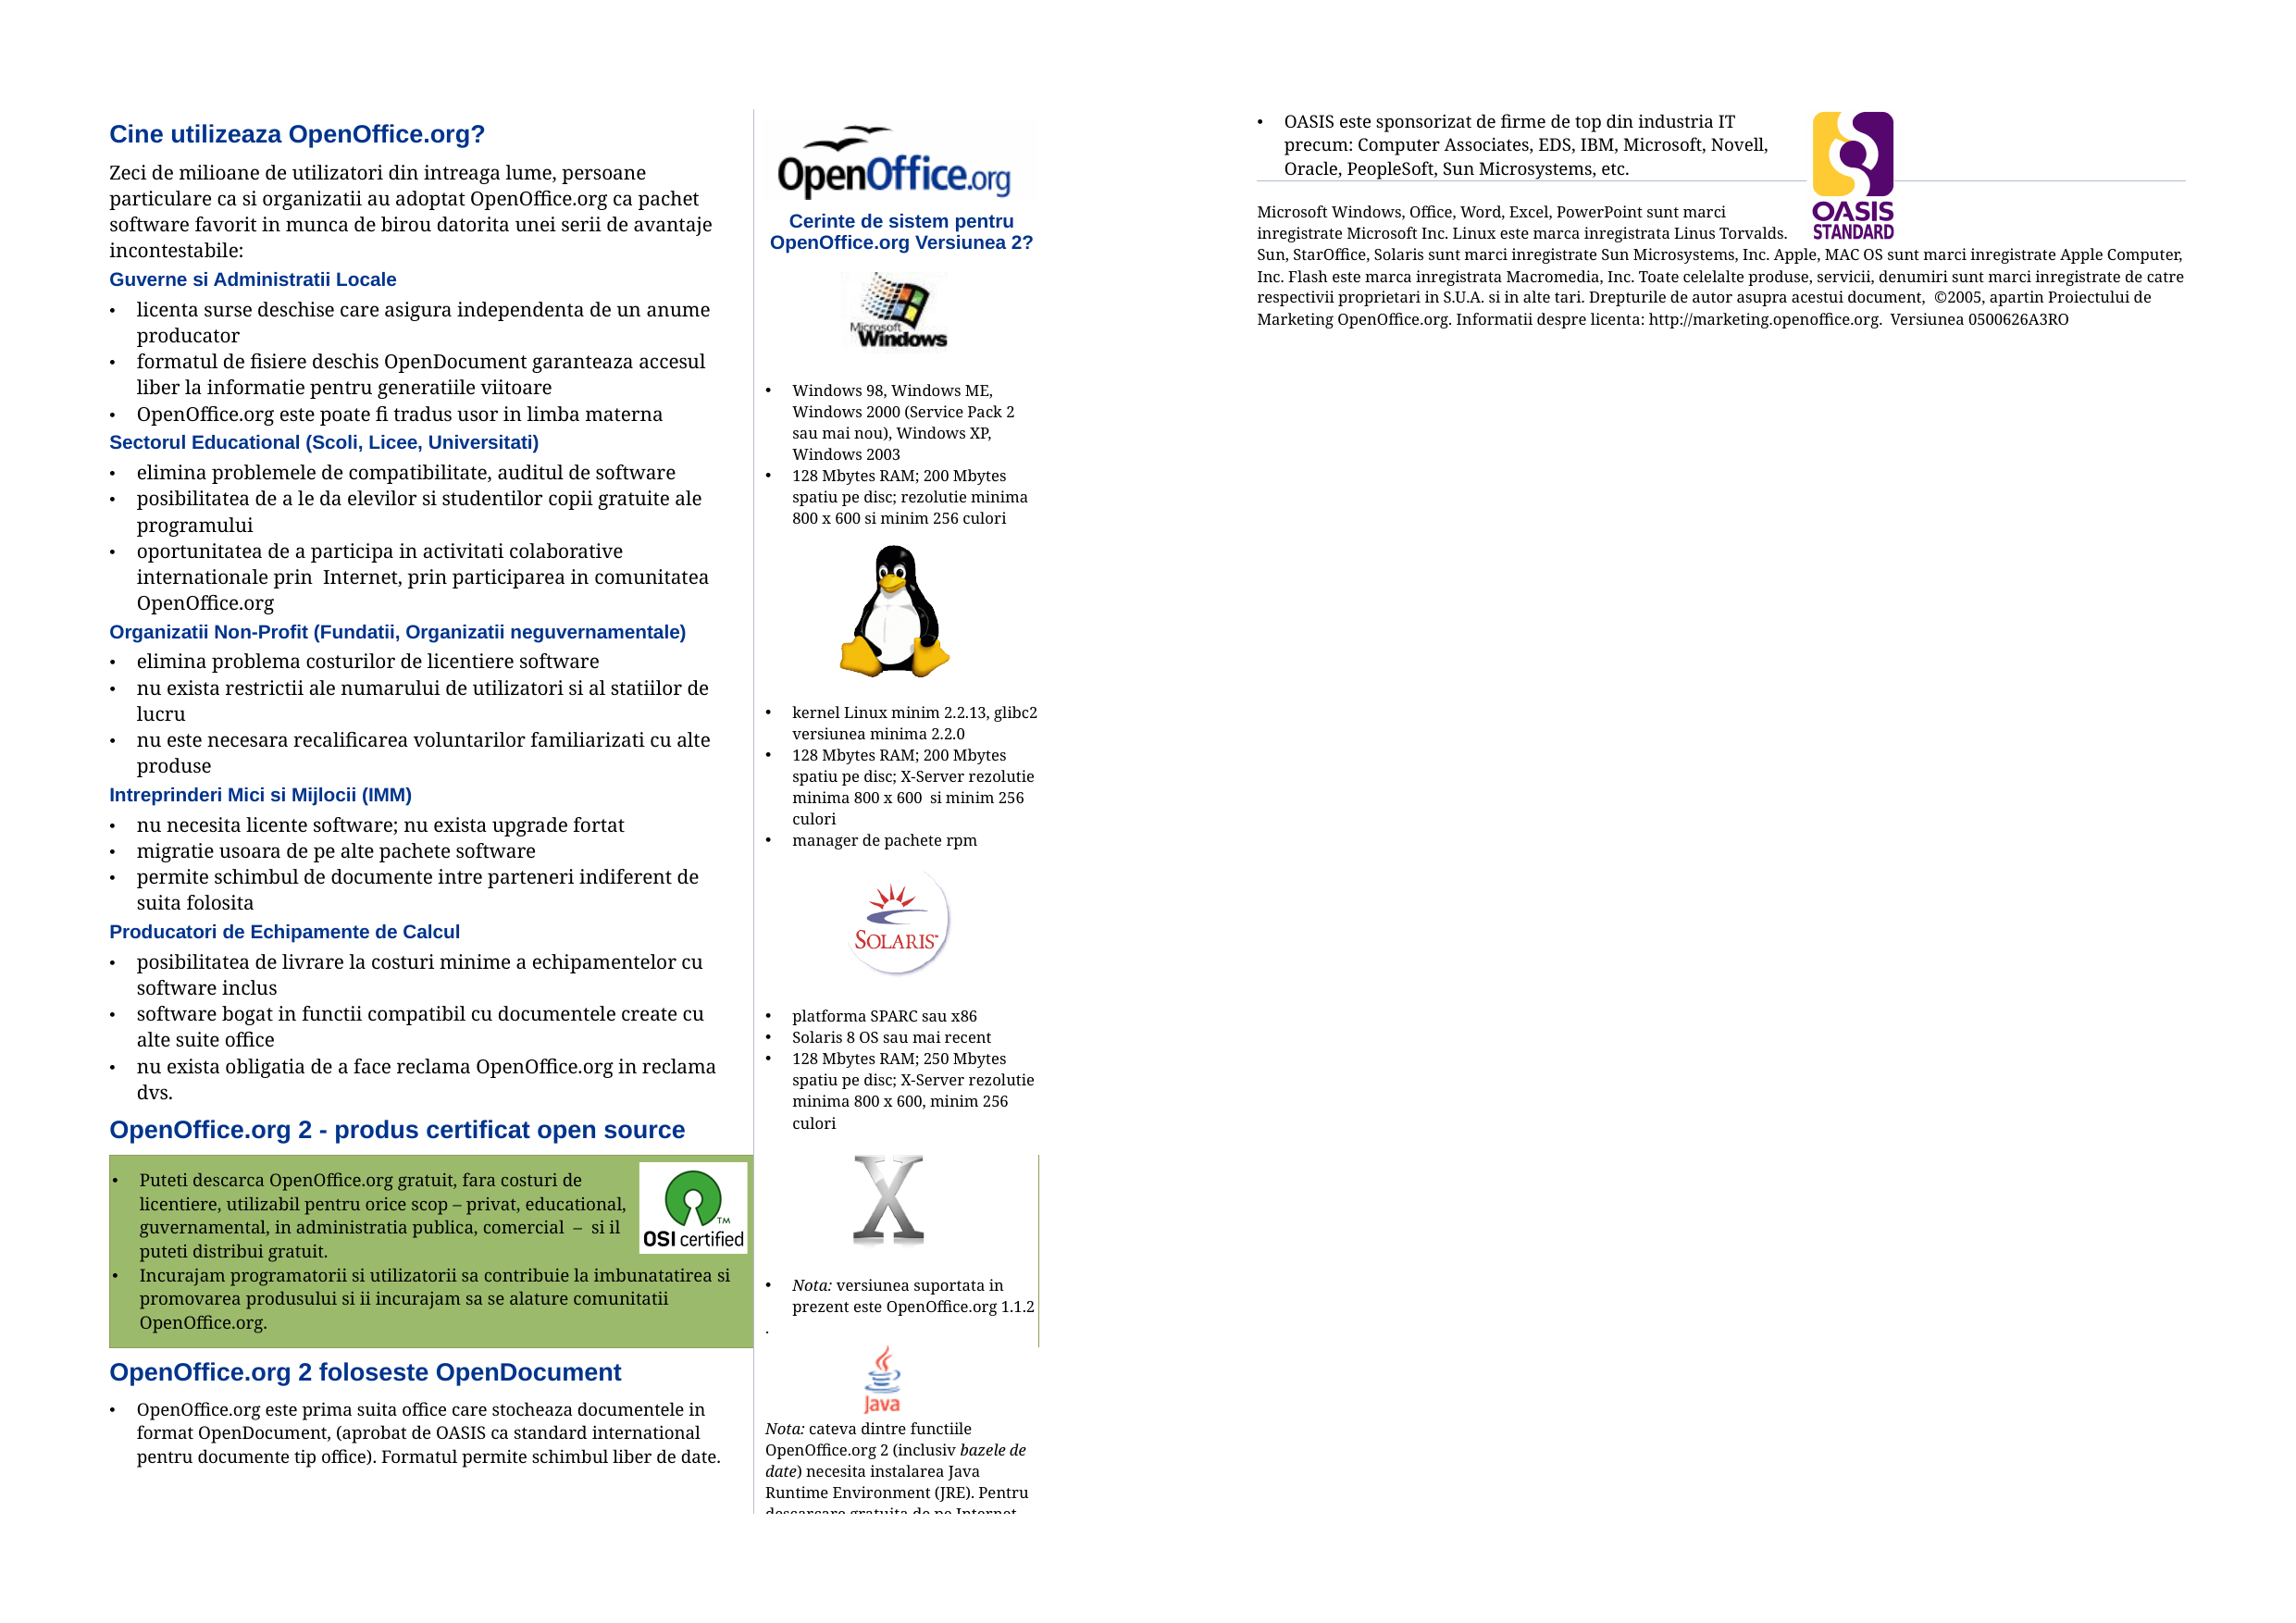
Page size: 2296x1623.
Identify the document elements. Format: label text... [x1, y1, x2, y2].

list 128 Mbytes RAM; 200 Mbytes spatiu pe disc; X-Server rezolutie minima 800 x 600 si minim 256 culori [765, 744, 1038, 829]
list nu exista restrictii ale numarului de utilizatori si al statiilor de lucru [109, 675, 753, 726]
list Windows 98, Windows ME, Windows 2000 (Service Pack 2 sau mai nou), Windows XP, Windows 2003 [765, 379, 1038, 465]
list permite schimbul de documente intre parteneri indiferent de suita folosita [109, 863, 753, 916]
list nu necesita licente software; nu exista upgrade fortat [109, 812, 753, 837]
list Puteti descarca OpenOffice.org gratuit, fara costuri de licentiere, utilizabil pentru orice scop – privat, educational, guvernamental, in administratia publica, comercial – si il puteti distribui gratuit. [110, 1156, 753, 1249]
list licenta surse deschise care asigura independenta de un anume producator [109, 296, 753, 348]
list 128 Mbytes RAM; 200 Mbytes spatiu pe disc; rezolutie minima 800 x 600 si minim 256 culori [765, 465, 1038, 528]
list formatul de fisiere deschis OpenDocument garanteaza accesul liber la informatie pentru generatiile viitoare [109, 348, 753, 401]
text Nota: cateva dintre functiile OpenOffice.org 2 (inclusiv bazele de date) necesita instalarea Java Runtime Environment (JRE). Pentru descarcare gratuita de pe Internet vizitati http://java.com [765, 1338, 1038, 1514]
list OpenOffice.org este prima suita office care stocheaza documentele in format OpenDocument, (aprobat de OASIS ca standard international pentru documente tip office). Formatul permite schimbul liber de date. [109, 1397, 753, 1468]
list software bogat in functii compatibil cu documentele create cu alte suite office [109, 1000, 753, 1053]
picture [838, 868, 957, 980]
text . [765, 1317, 1038, 1338]
text Zeci de milioane de utilizatori din intreaga lume, persoane particulare ca si organizatii au adoptat OpenOffice.org ca pachet software favorit in munca de birou datorita unei serii de avantaje incontestabile: [109, 159, 753, 264]
list Nota: versiunea suportata in prezent este OpenOffice.org 1.1.2 [765, 1274, 1038, 1317]
subtitle OpenOffice.org 2 foloseste OpenDocument [109, 1358, 753, 1386]
picture [763, 120, 1038, 200]
subtitle Cerinte de sistem pentru OpenOffice.org Versiunea 2? [765, 200, 1038, 254]
text Microsoft Windows, Office, Word, Excel, PowerPoint sunt marci inregistrate Microsoft Inc. Linux este marca inregistrata Linus Torvalds. Sun, StarOffice, Solaris sunt marci inregistrate Sun Microsystems, Inc. Apple, MAC OS sunt marci inregistrate Apple Computer, Inc. Flash este marca inregistrata Macromedia, Inc. Toate celelalte produse, servicii, denumiri sunt marci inregistrate de catre respectivii proprietari in S.U.A. si in alte tari. Drepturile de autor asupra acestui document, ©2005, apartin Proiectului de Marketing OpenOffice.org. Informatii despre licenta: http://marketing.openoffice.org. Versiunea 0500626A3RO [1257, 202, 2186, 329]
subtitle OpenOffice.org 2 - produs certificat open source [109, 1116, 753, 1144]
picture [1806, 109, 1894, 241]
list oportunitatea de a participa in activitati colaborative internationale prin Internet, prin participarea in comunitatea OpenOffice.org [109, 538, 753, 616]
list OASIS este sponsorizat de firme de top din industria IT precum: Computer Associates, EDS, IBM, Microsoft, Novell, Oracle, PeopleSoft, Sun Microsystems, etc. [1257, 109, 1806, 180]
picture [832, 539, 956, 681]
list nu exista obligatia de a face reclama OpenOffice.org in reclama dvs. [109, 1053, 753, 1105]
subtitle [765, 115, 1038, 120]
list migratie usoara de pe alte pachete software [109, 837, 753, 863]
list posibilitatea de livrare la costuri minime a echipamentelor cu software inclus [109, 948, 753, 1000]
picture [852, 1144, 925, 1253]
subtitle Sectorul Educational (Scoli, Licee, Universitati) [109, 432, 753, 453]
picture [840, 272, 948, 353]
subtitle Producatori de Echipamente de Calcul [109, 922, 753, 943]
list kernel Linux minim 2.2.13, glibc2 versiunea minima 2.2.0 [765, 701, 1038, 744]
list [1894, 109, 2186, 180]
list elimina problemele de compatibilitate, auditul de software [109, 459, 753, 485]
subtitle Organizatii Non-Profit (Fundatii, Organizatii neguvernamentale) [109, 621, 753, 643]
list Solaris 8 OS sau mai recent [765, 1027, 1038, 1048]
subtitle Cine utilizeaza OpenOffice.org? [109, 120, 753, 148]
subtitle Intreprinderi Mici si Mijlocii (IMM) [109, 785, 753, 806]
list posibilitatea de a le da elevilor si studentilor copii gratuite ale programului [109, 485, 753, 538]
picture [639, 1162, 748, 1254]
list elimina problema costurilor de licentiere software [109, 649, 753, 675]
subtitle Guverne si Administratii Locale [109, 269, 753, 291]
list 128 Mbytes RAM; 250 Mbytes spatiu pe disc; X-Server rezolutie minima 800 x 600, minim 256 culori [765, 1048, 1038, 1134]
list platforma SPARC sau x86 [765, 1006, 1038, 1027]
list OpenOffice.org este poate fi tradus usor in limba materna [109, 401, 753, 427]
list nu este necesara recalificarea voluntarilor familiarizati cu alte produse [109, 726, 753, 779]
picture [810, 1341, 959, 1419]
list Incurajam programatorii si utilizatorii sa contribuie la imbunatatirea si promovarea produsului si ii incurajam sa se alature comunitatii OpenOffice.org. [110, 1249, 753, 1347]
list manager de pachete rpm [765, 829, 1038, 850]
